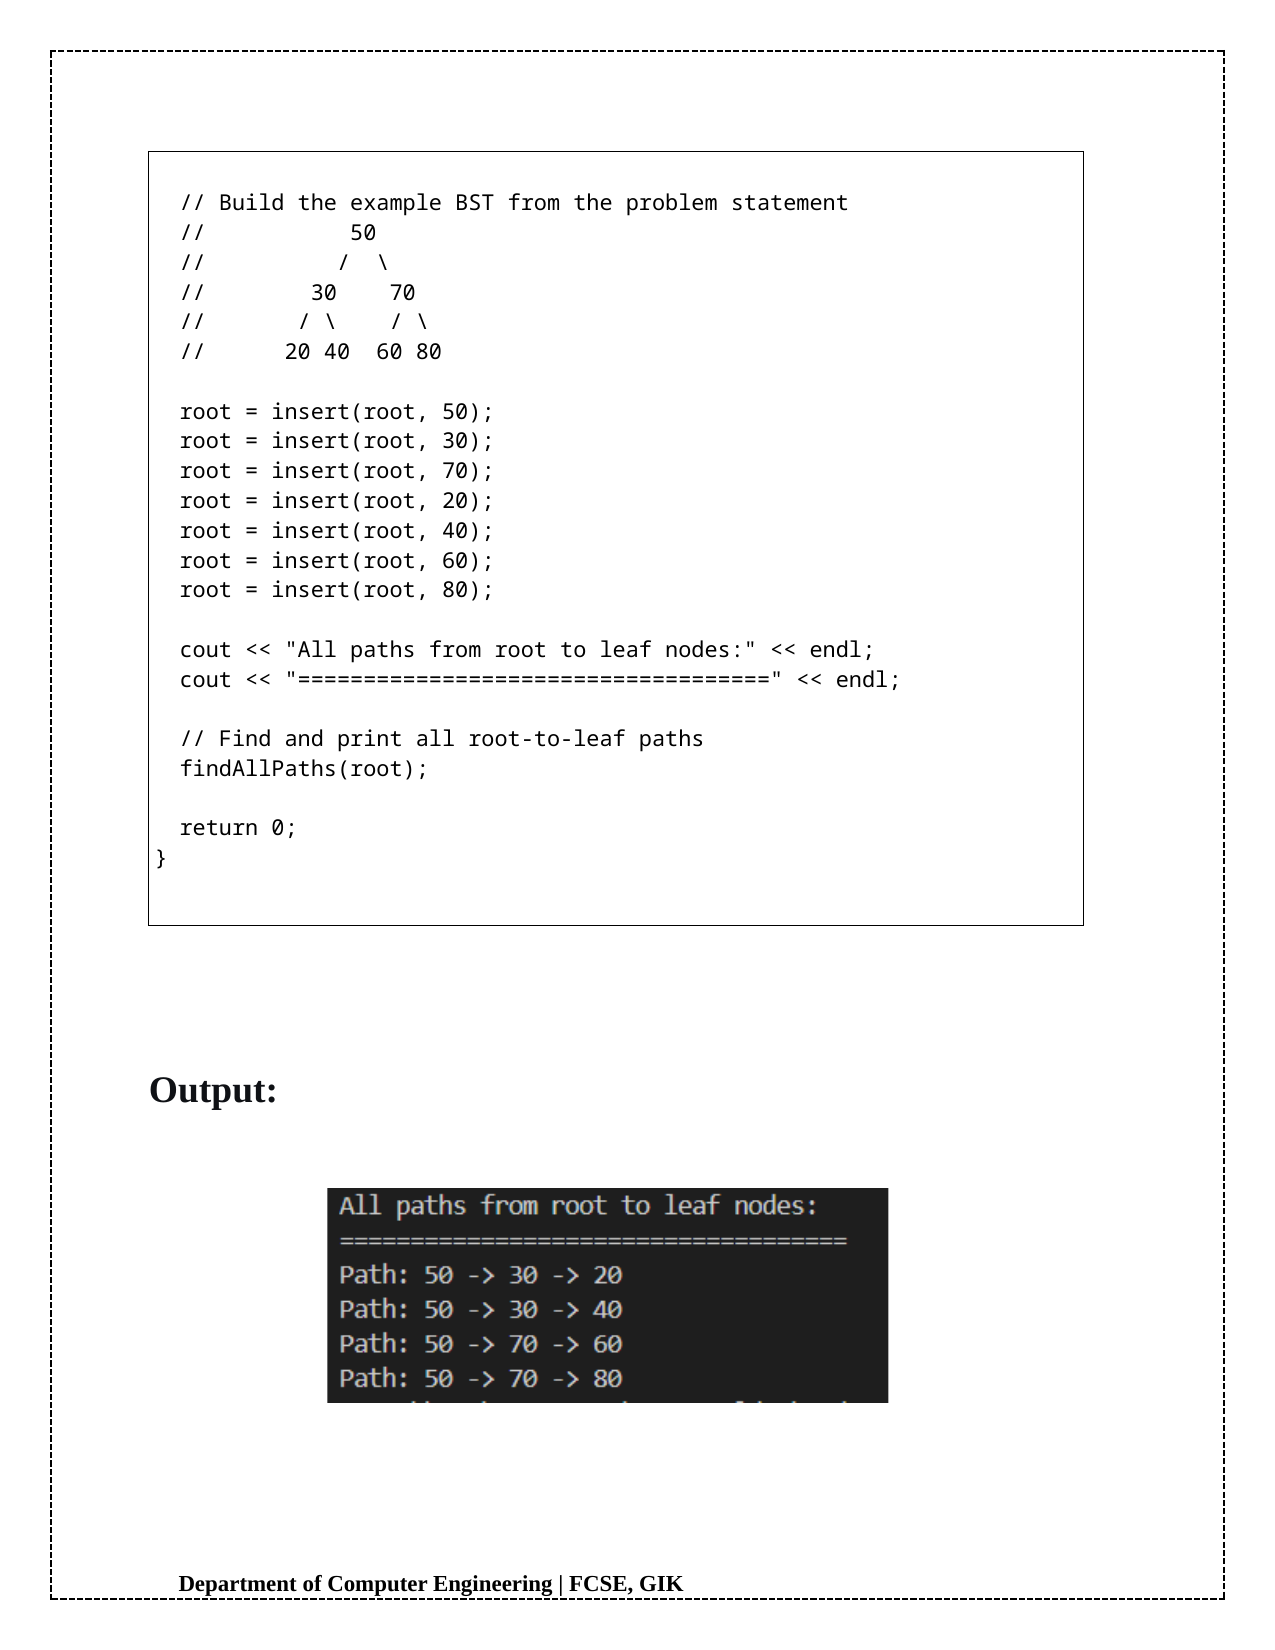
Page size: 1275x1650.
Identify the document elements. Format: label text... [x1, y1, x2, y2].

text Output: [149, 1068, 1084, 1111]
picture [327, 1188, 889, 1403]
table_header // Build the example BST from the problem statement // 50 // / \ // 30 70 // / \ / \ // 20 40 60 80 root = insert(root, 50); root = insert(root, 30); root = insert(root, 70); root = insert(root, 20); root = insert(root, 40); root = insert(root, 60); root = insert(root, 80); cout << "All paths from root to leaf nodes:" << endl; cout << "====================================" << endl; // Find and print all root-to-leaf paths findAllPaths(root); return 0; } [149, 152, 1083, 924]
